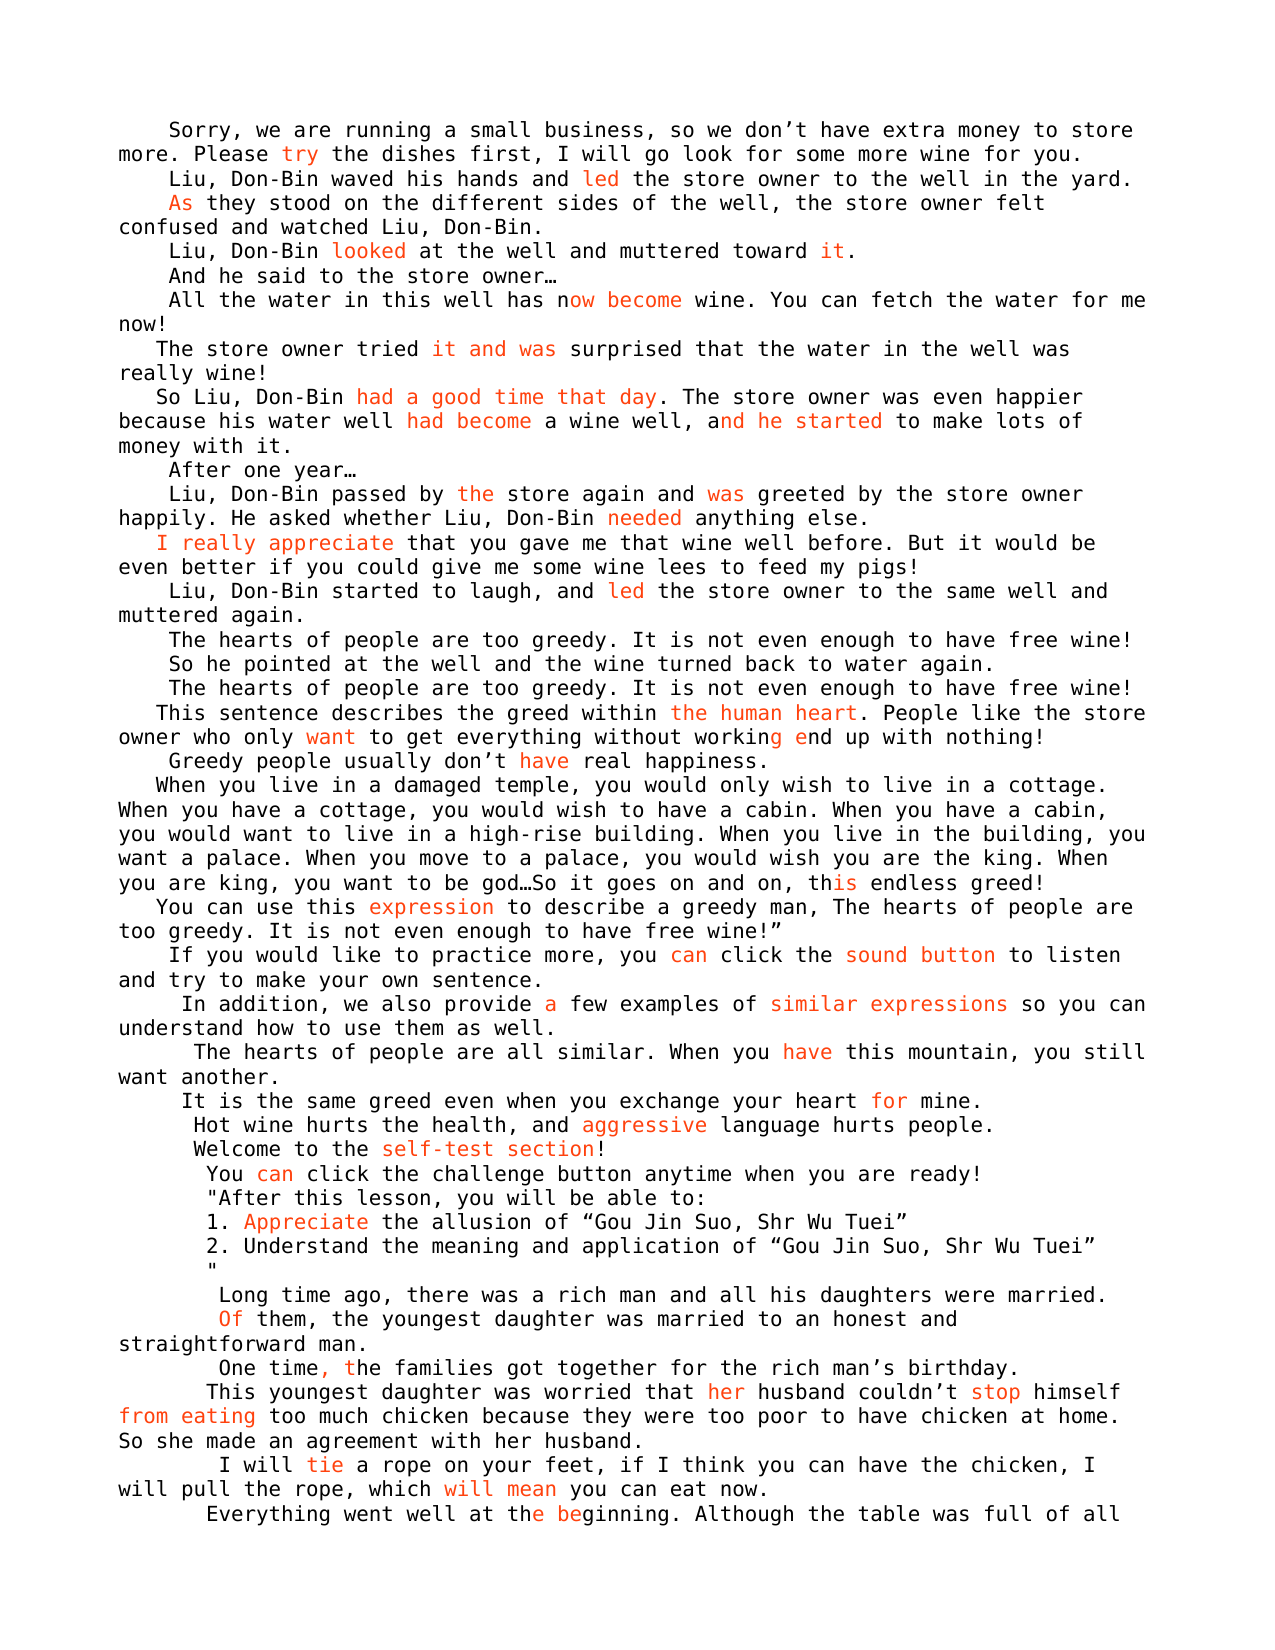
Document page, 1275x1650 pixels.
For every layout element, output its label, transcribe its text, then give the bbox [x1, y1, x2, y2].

text Welcome to the self-test section! [118, 1137, 1157, 1162]
text It is the same greed even when you exchange your heart for mine. [118, 1089, 1157, 1113]
text The hearts of people are too greedy. It is not even enough to have free wine! [118, 628, 1157, 652]
text So he pointed at the well and the wine turned back to water again. [118, 652, 1157, 676]
text Liu, Don-Bin waved his hands and led the store owner to the well in the yard. [118, 167, 1157, 191]
text One time, the families got together for the rich man’s birthday. [118, 1356, 1157, 1380]
text Liu, Don-Bin started to laugh, and led the store owner to the same well and muttered again. [118, 579, 1157, 628]
text In addition, we also provide a few examples of similar expressions so you can understand how to use them as well. [118, 992, 1157, 1040]
text When you live in a damaged temple, you would only wish to live in a cottage. When you have a cottage, you would wish to have a cabin. When you have a cabin, you would want to live in a high-rise building. When you live in the building, you want a palace. When you move to a palace, you would wish you are the king. When you are king, you want to be god…So it goes on and on, this endless greed! [118, 773, 1157, 895]
text 1. Appreciate the allusion of “Gou Jin Suo, Shr Wu Tuei” [118, 1210, 1157, 1234]
text Greedy people usually don’t have real happiness. [118, 749, 1157, 773]
text Liu, Don-Bin looked at the well and muttered toward it. [118, 239, 1157, 264]
text I really appreciate that you gave me that wine well before. But it would be even better if you could give me some wine lees to feed my pigs! [118, 531, 1157, 579]
text You can click the challenge button anytime when you are ready! [118, 1162, 1157, 1186]
text The hearts of people are too greedy. It is not even enough to have free wine! [118, 676, 1157, 701]
text Long time ago, there was a rich man and all his daughters were married. [118, 1283, 1157, 1307]
text The hearts of people are all similar. When you have this mountain, you still want another. [118, 1040, 1157, 1089]
text All the water in this well has now become wine. You can fetch the water for me now! [118, 288, 1157, 337]
text Liu, Don-Bin passed by the store again and was greeted by the store owner happily. He asked whether Liu, Don-Bin needed anything else. [118, 482, 1157, 531]
text The store owner tried it and was surprised that the water in the well was really wine! [118, 337, 1157, 385]
text Sorry, we are running a small business, so we don’t have extra money to store more. Please try the dishes first, I will go look for some more wine for you. [118, 118, 1157, 167]
text You can use this expression to describe a greedy man, The hearts of people are too greedy. It is not even enough to have free wine!” [118, 895, 1157, 943]
text I will tie a rope on your feet, if I think you can have the chicken, I will pull the rope, which will mean you can eat now. [118, 1453, 1157, 1502]
text As they stood on the different sides of the well, the store owner felt confused and watched Liu, Don-Bin. [118, 191, 1157, 239]
text This youngest daughter was worried that her husband couldn’t stop himself from eating too much chicken because they were too poor to have chicken at home. So she made an agreement with her husband. [118, 1380, 1157, 1453]
text After one year… [118, 458, 1157, 482]
text "After this lesson, you will be able to: [118, 1186, 1157, 1210]
text Hot wine hurts the health, and aggressive language hurts people. [118, 1113, 1157, 1137]
text If you would like to practice more, you can click the sound button to listen and try to make your own sentence. [118, 943, 1157, 992]
text " [118, 1259, 1157, 1283]
text Everything went well at the beginning. Although the table was full of all [118, 1502, 1157, 1526]
text Of them, the youngest daughter was married to an honest and straightforward man. [118, 1307, 1157, 1356]
text So Liu, Don-Bin had a good time that day. The store owner was even happier because his water well had become a wine well, and he started to make lots of money with it. [118, 385, 1157, 458]
text This sentence describes the greed within the human heart. People like the store owner who only want to get everything without working end up with nothing! [118, 701, 1157, 749]
text 2. Understand the meaning and application of “Gou Jin Suo, Shr Wu Tuei” [118, 1234, 1157, 1259]
text And he said to the store owner… [118, 264, 1157, 288]
